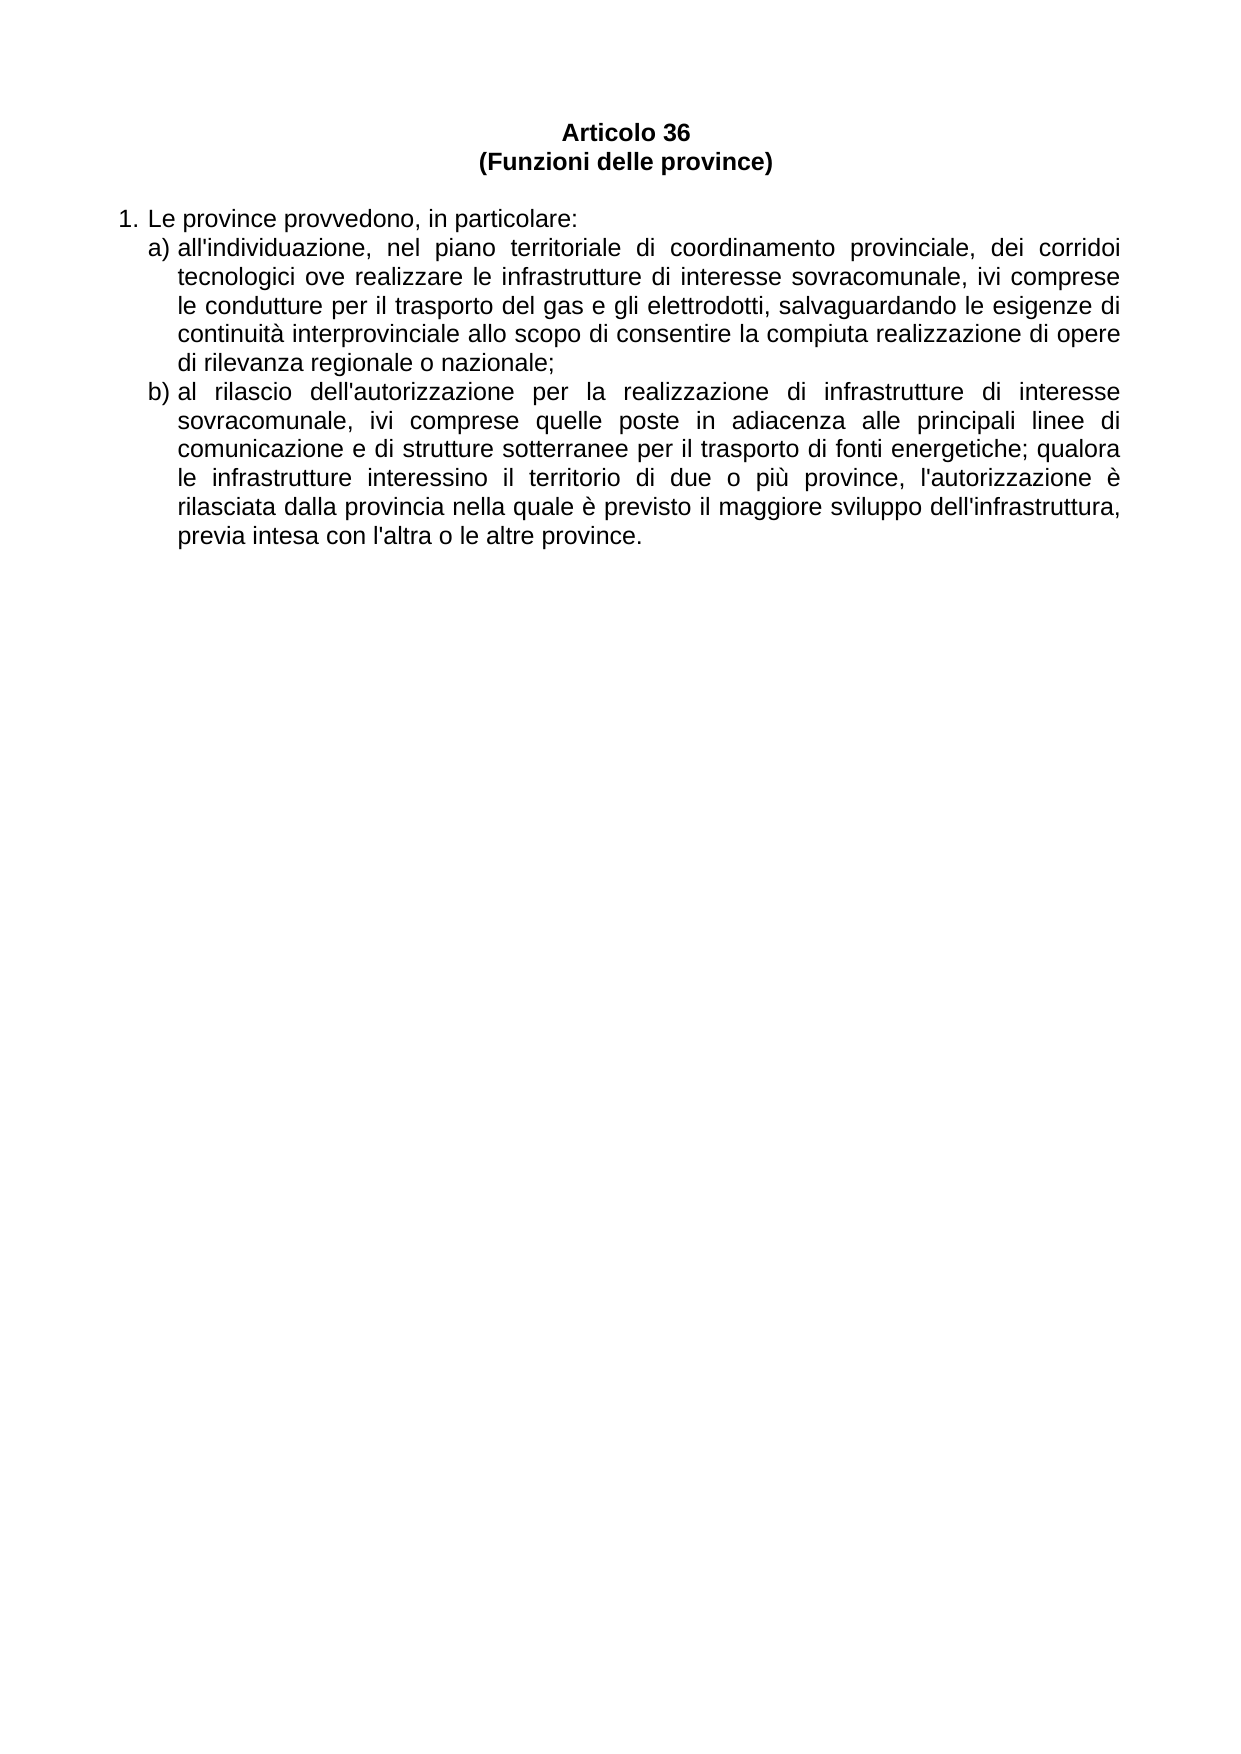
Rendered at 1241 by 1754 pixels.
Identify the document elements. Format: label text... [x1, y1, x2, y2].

text b) al rilascio dell'autorizzazione per la realizzazione di infrastrutture di interesse sovracomunale, ivi comprese quelle poste in adiacenza alle principali linee di comunicazione e di strutture sotterranee per il trasporto di fonti energetiche; qualora le infrastrutture interessino il territorio di due o più province, l'autorizzazione è rilasciata dalla provincia nella quale è previsto il maggiore sviluppo dell'infrastruttura, previa intesa con l'altra o le altre province. [148, 377, 1122, 549]
text (Funzioni delle province) [130, 147, 1122, 176]
text a) all'individuazione, nel piano territoriale di coordinamento provinciale, dei corridoi tecnologici ove realizzare le infrastrutture di interesse sovracomunale, ivi comprese le condutture per il trasporto del gas e gli elettrodotti, salvaguardando le esigenze di continuità interprovinciale allo scopo di consentire la compiuta realizzazione di opere di rilevanza regionale o nazionale; [148, 233, 1122, 377]
text 1. Le province provvedono, in particolare: [118, 204, 1122, 233]
text Articolo 36 [130, 118, 1122, 147]
